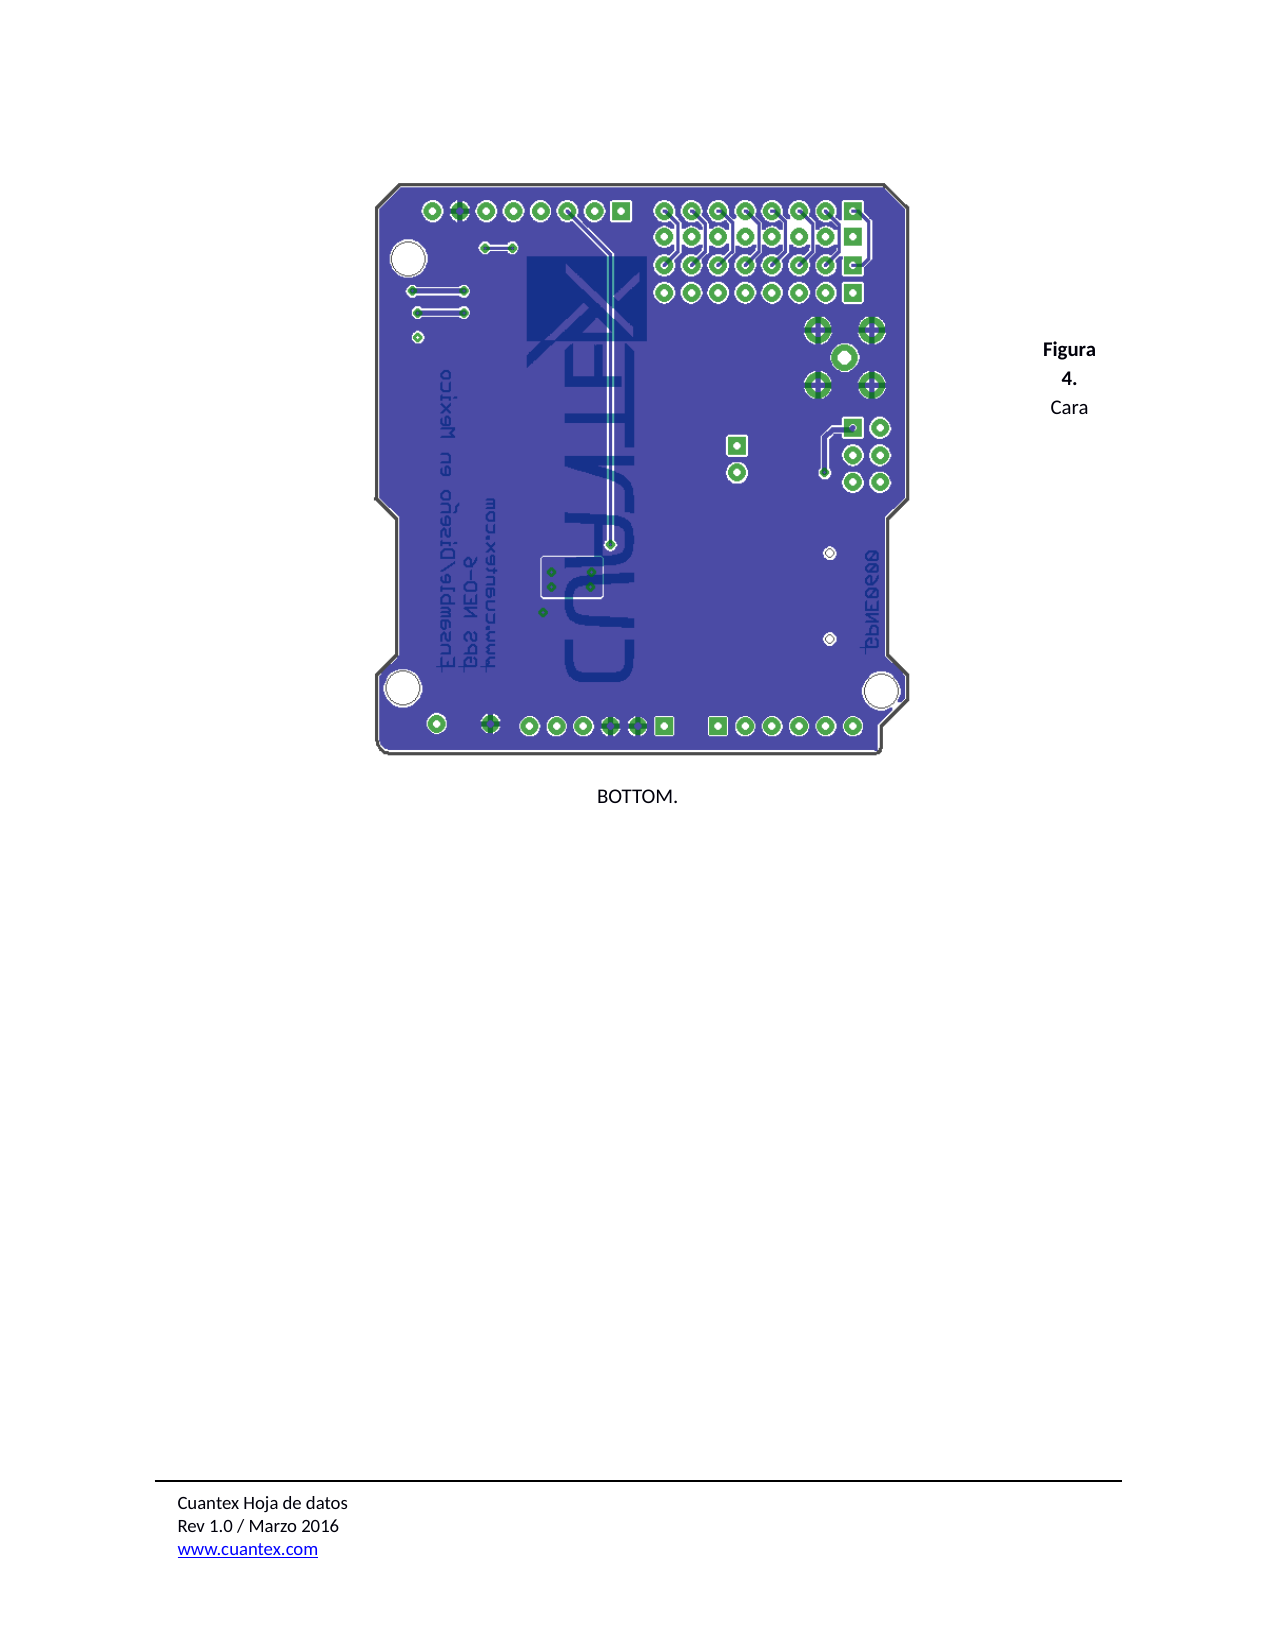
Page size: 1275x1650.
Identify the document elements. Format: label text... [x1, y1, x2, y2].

picture [198, 147, 1041, 784]
text Figura 4. Cara BOTTOM. [177, 336, 1098, 808]
